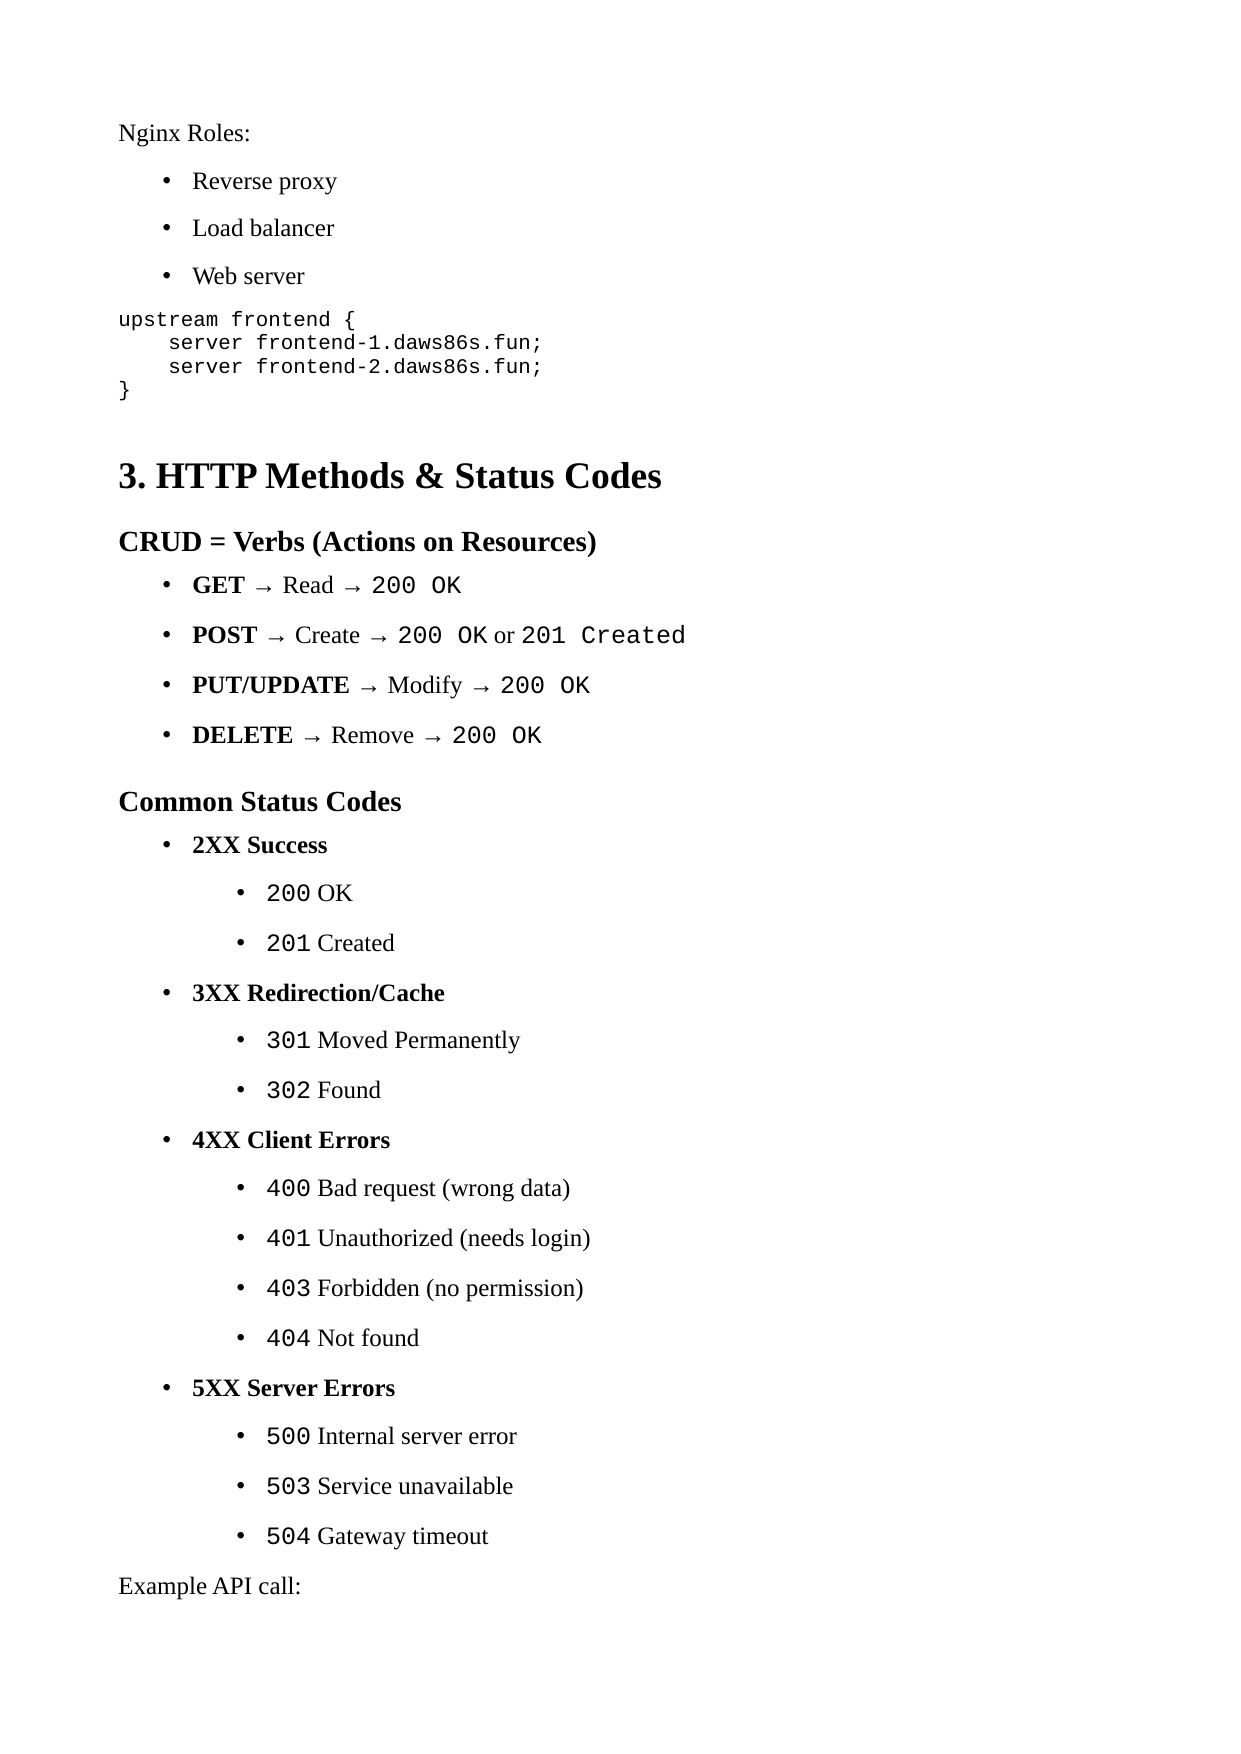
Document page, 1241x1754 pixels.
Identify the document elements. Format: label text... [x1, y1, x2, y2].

list POST → Create → 200 OK or 201 Created [162, 620, 1122, 651]
subtitle CRUD = Verbs (Actions on Resources) [118, 524, 1122, 557]
subtitle Common Status Codes [118, 784, 1122, 818]
text upstream frontend { [118, 308, 1122, 332]
list 4XX Client Errors [162, 1126, 1122, 1154]
list 500 Internal server error [236, 1421, 1122, 1452]
list Load balancer [162, 213, 1122, 242]
list Web server [162, 261, 1122, 290]
list 200 OK [236, 878, 1122, 909]
list 403 Forbidden (no permission) [236, 1273, 1122, 1304]
subtitle 3. HTTP Methods & Status Codes [118, 453, 1122, 497]
list 2XX Success [162, 830, 1122, 859]
list 3XX Redirection/Cache [162, 978, 1122, 1007]
list 404 Not found [236, 1323, 1122, 1354]
list 302 Found [236, 1076, 1122, 1106]
list 201 Created [236, 928, 1122, 959]
list 5XX Server Errors [162, 1373, 1122, 1402]
list 503 Service unavailable [236, 1471, 1122, 1502]
list 401 Unauthorized (needs login) [236, 1223, 1122, 1254]
list PUT/UPDATE → Modify → 200 OK [162, 670, 1122, 701]
list DELETE → Remove → 200 OK [162, 720, 1122, 751]
text Example API call: [118, 1571, 1122, 1599]
text } [118, 379, 1122, 403]
list GET → Read → 200 OK [162, 570, 1122, 601]
list 504 Gateway timeout [236, 1521, 1122, 1552]
text server frontend-2.daws86s.fun; [118, 356, 1122, 379]
text server frontend-1.daws86s.fun; [118, 332, 1122, 356]
list 400 Bad request (wrong data) [236, 1173, 1122, 1204]
list Reverse proxy [162, 166, 1122, 194]
text Nginx Roles: [118, 118, 1122, 147]
list 301 Moved Permanently [236, 1026, 1122, 1056]
